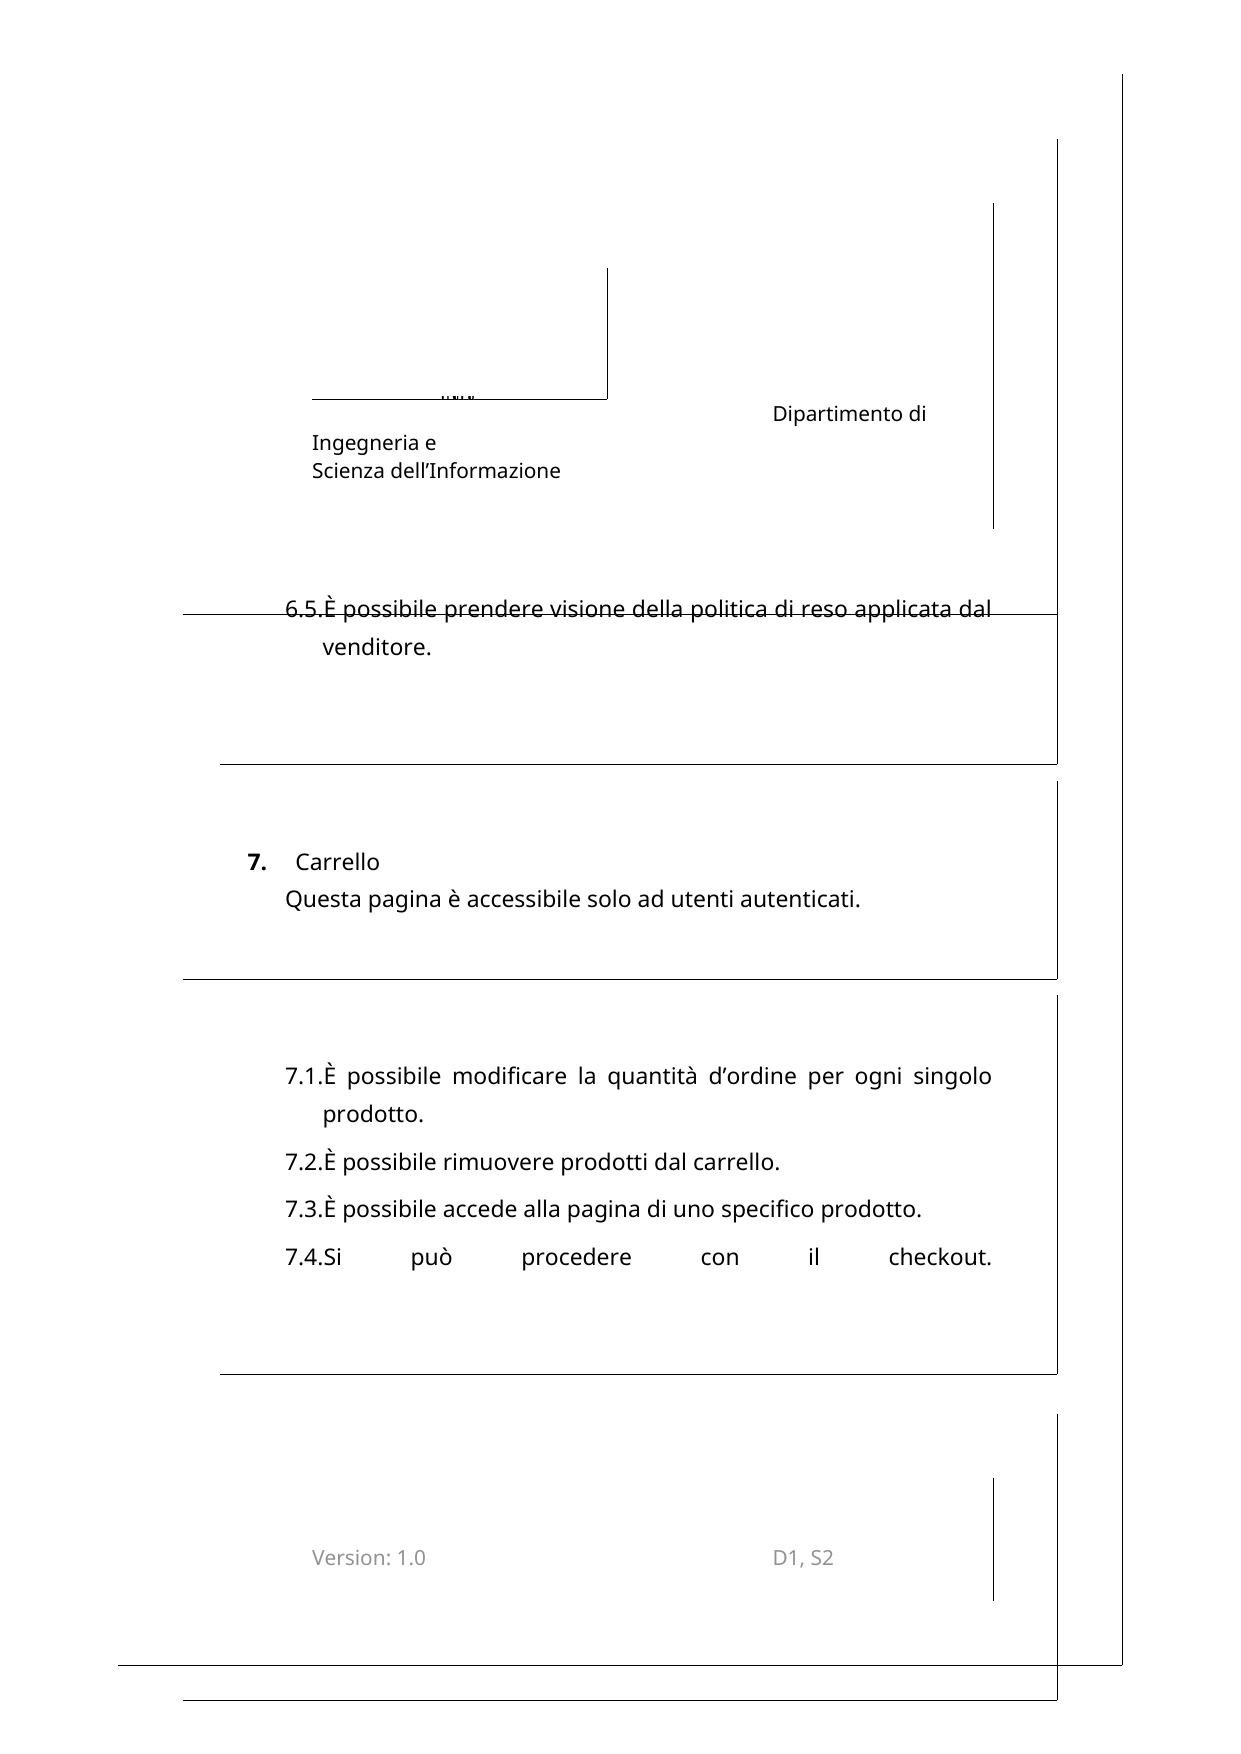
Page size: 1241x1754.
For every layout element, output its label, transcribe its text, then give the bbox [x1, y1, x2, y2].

list È possibile rimuovere prodotti dal carrello. [220, 1081, 1057, 1129]
list È possibile accede alla pagina di uno specifico prodotto. [220, 1129, 1057, 1177]
list Si può procedere con il checkout. [220, 1177, 1057, 1374]
list Carrello Questa pagina è accessibile solo ad utenti autenticati. [183, 781, 1057, 979]
list È possibile prendere visione della politica di reso applicata dal venditore. [220, 529, 1057, 764]
list È possibile modificare la quantità d’ordine per ogni singolo prodotto. [220, 995, 1057, 1081]
